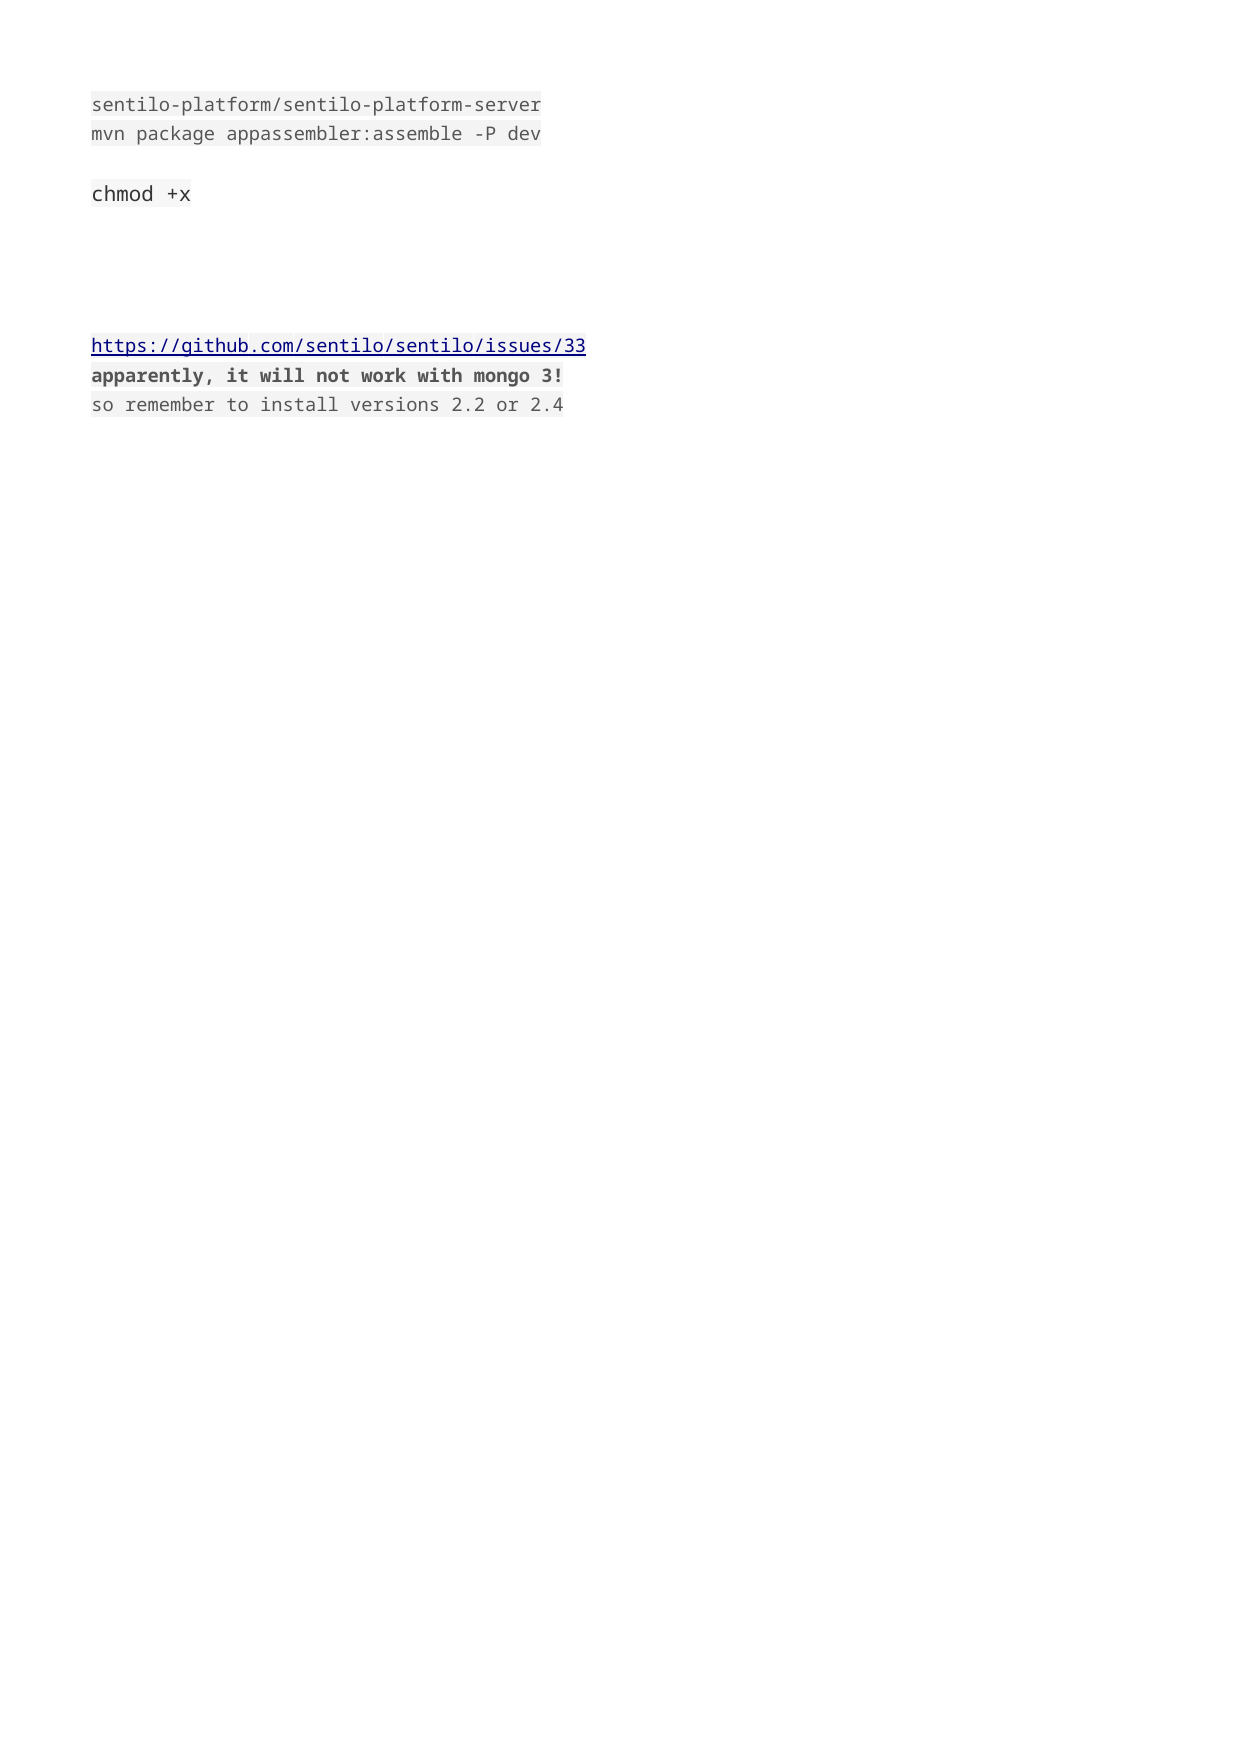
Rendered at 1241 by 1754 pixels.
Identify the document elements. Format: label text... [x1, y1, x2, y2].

text sentilo-platform/sentilo-platform-server [91, 91, 1149, 116]
text chmod +x [91, 179, 1149, 207]
text https://github.com/sentilo/sentilo/issues/33 [91, 333, 1149, 358]
text mvn package appassembler:assemble -P dev [91, 120, 1149, 146]
text so remember to install versions 2.2 or 2.4 [91, 391, 1149, 417]
text apparently, it will not work with mongo 3! [91, 362, 1149, 387]
